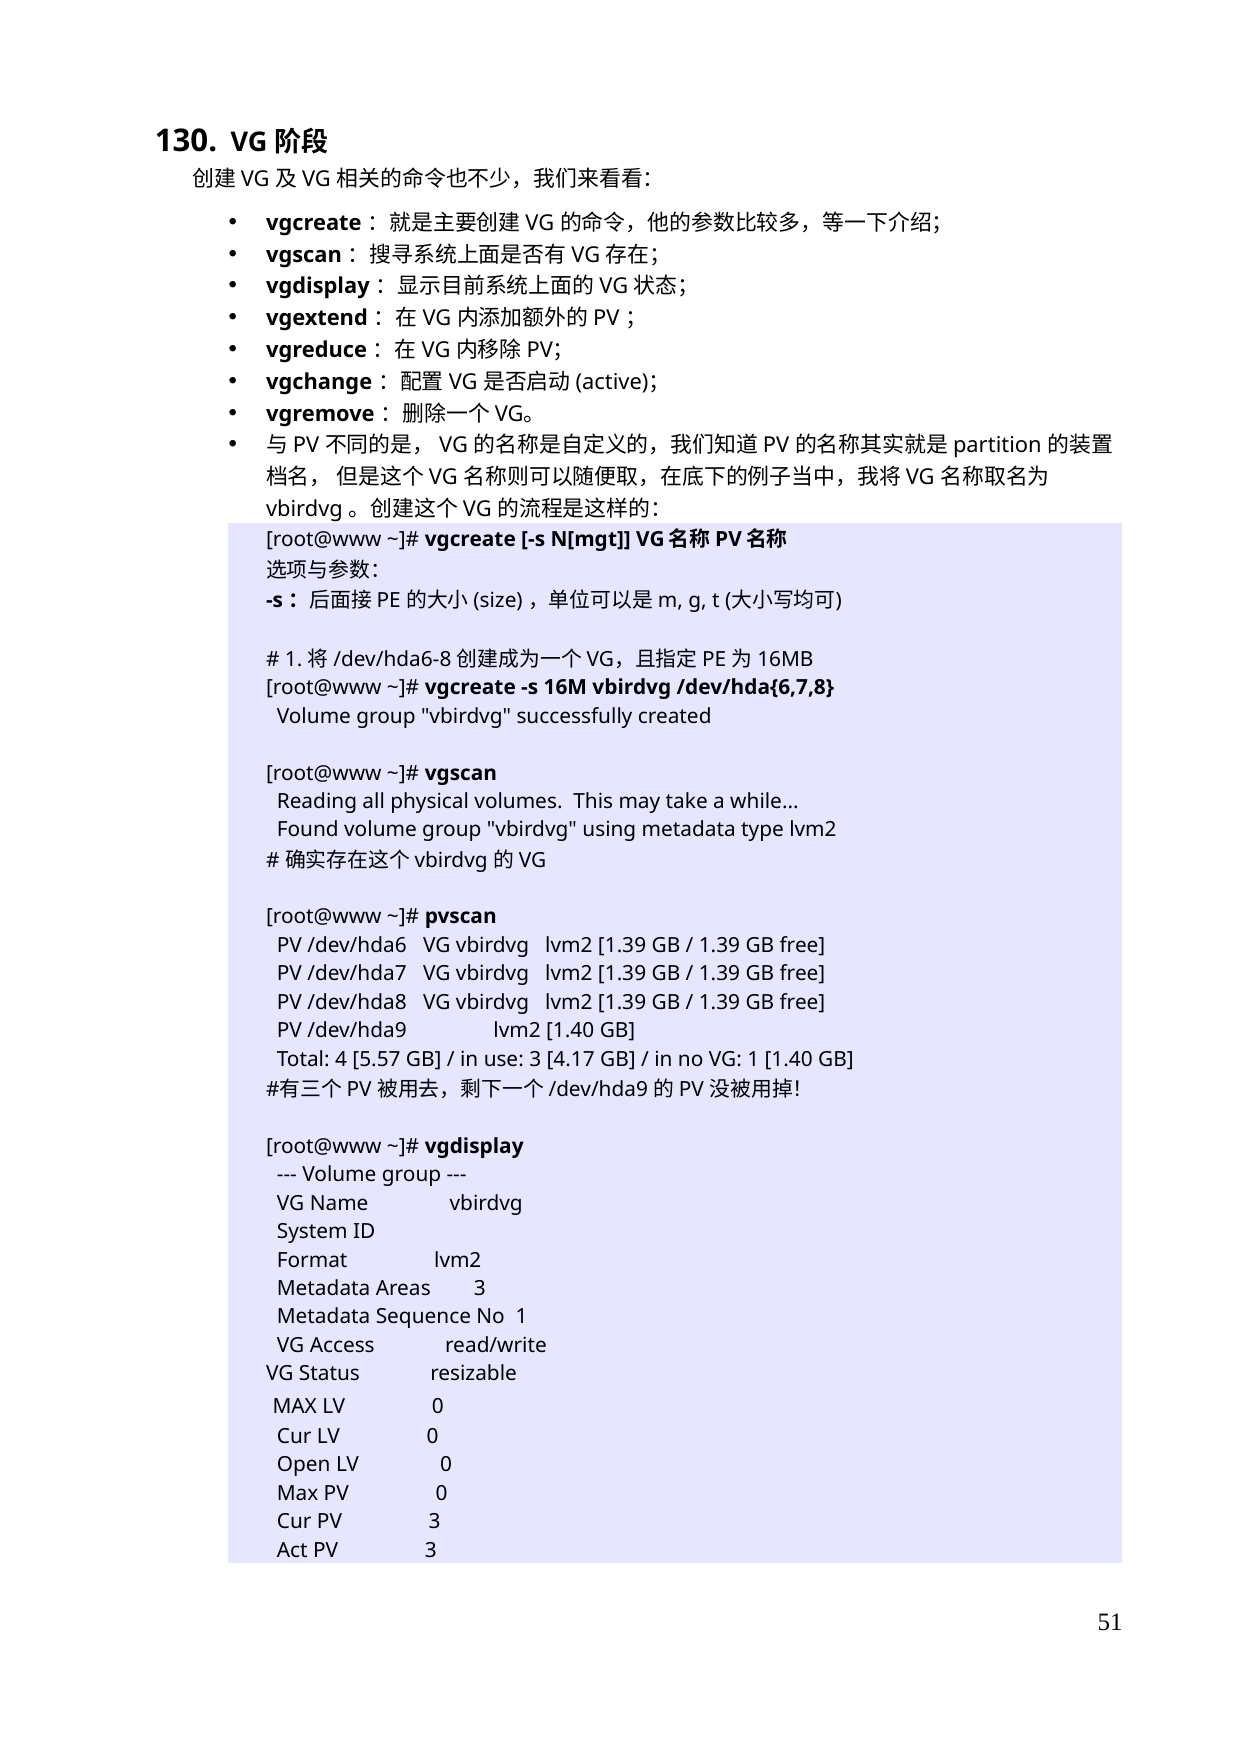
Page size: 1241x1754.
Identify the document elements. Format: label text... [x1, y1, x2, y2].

list Cur PV 3 [228, 1506, 1122, 1535]
list [root@www ~]# vgcreate -s 16M vbirdvg /dev/hda{6,7,8} [228, 672, 1122, 701]
list vgreduce ：在 VG 内移除 PV； [228, 332, 1122, 364]
list 选项与参数： [228, 553, 1122, 583]
list Found volume group "vbirdvg" using metadata type lvm2 [228, 814, 1122, 843]
list Open LV 0 [228, 1449, 1122, 1478]
list [root@www ~]# vgscan [228, 758, 1122, 786]
list VG Access read/write [228, 1330, 1122, 1358]
list vgremove ：删除一个 VG。 [228, 396, 1122, 427]
list [root@www ~]# pvscan [228, 902, 1122, 930]
list #有三个 PV 被用去，剩下一个 /dev/hda9 的 PV 没被用掉！ [228, 1072, 1122, 1103]
list Volume group "vbirdvg" successfully created [228, 701, 1122, 729]
list VG Name vbirdvg [228, 1188, 1122, 1216]
list vgdisplay ：显示目前系统上面的 VG 状态； [228, 268, 1122, 300]
list [root@www ~]# vgdisplay [228, 1131, 1122, 1159]
list vgchange ：配置 VG 是否启动 (active)； [228, 364, 1122, 396]
list PV /dev/hda7 VG vbirdvg lvm2 [1.39 GB / 1.39 GB free] [228, 958, 1122, 987]
list vgextend ：在 VG 内添加额外的 PV ； [228, 300, 1122, 332]
list # 1. 将 /dev/hda6-8 创建成为一个 VG，且指定 PE 为 16MB [228, 642, 1122, 672]
list Cur LV 0 [228, 1421, 1122, 1449]
list 与 PV 不同的是， VG 的名称是自定义的，我们知道 PV 的名称其实就是 partition 的装置档名， 但是这个 VG 名称则可以随便取，在底下的例子当中，我将 VG 名称取名为 vbirdvg 。创建这个 VG 的流程是这样的： [228, 427, 1122, 523]
list System ID [228, 1216, 1122, 1245]
list -s ：后面接 PE 的大小 (size) ，单位可以是 m, g, t (大小写均可) [228, 583, 1122, 613]
list PV /dev/hda6 VG vbirdvg lvm2 [1.39 GB / 1.39 GB free] [228, 930, 1122, 958]
list Total: 4 [5.57 GB] / in use: 3 [4.17 GB] / in no VG: 1 [1.40 GB] [228, 1044, 1122, 1072]
list Metadata Areas 3 [228, 1273, 1122, 1302]
list Reading all physical volumes. This may take a while... [228, 786, 1122, 814]
list vgscan ：搜寻系统上面是否有 VG 存在； [228, 237, 1122, 268]
list PV /dev/hda8 VG vbirdvg lvm2 [1.39 GB / 1.39 GB free] [228, 987, 1122, 1015]
list [root@www ~]# vgcreate [-s N[mgt]] VG名称 PV名称 [228, 523, 1122, 553]
list PV /dev/hda9 lvm2 [1.40 GB] [228, 1015, 1122, 1044]
list Metadata Sequence No 1 [228, 1302, 1122, 1330]
list Max PV 0 [228, 1478, 1122, 1506]
list # 确实存在这个 vbirdvg 的 VG [228, 843, 1122, 873]
list Act PV 3 [228, 1535, 1122, 1563]
list --- Volume group --- [228, 1159, 1122, 1188]
list MAX LV 0 [228, 1387, 1122, 1421]
list 创建 VG 及 VG 相关的命令也不少，我们来看看： [154, 161, 1122, 192]
list VG Status resizable [228, 1358, 1122, 1387]
list vgcreate ：就是主要创建 VG 的命令，他的参数比较多，等一下介绍； [228, 205, 1122, 237]
list Format lvm2 [228, 1245, 1122, 1273]
list VG 阶段 [154, 118, 1122, 161]
